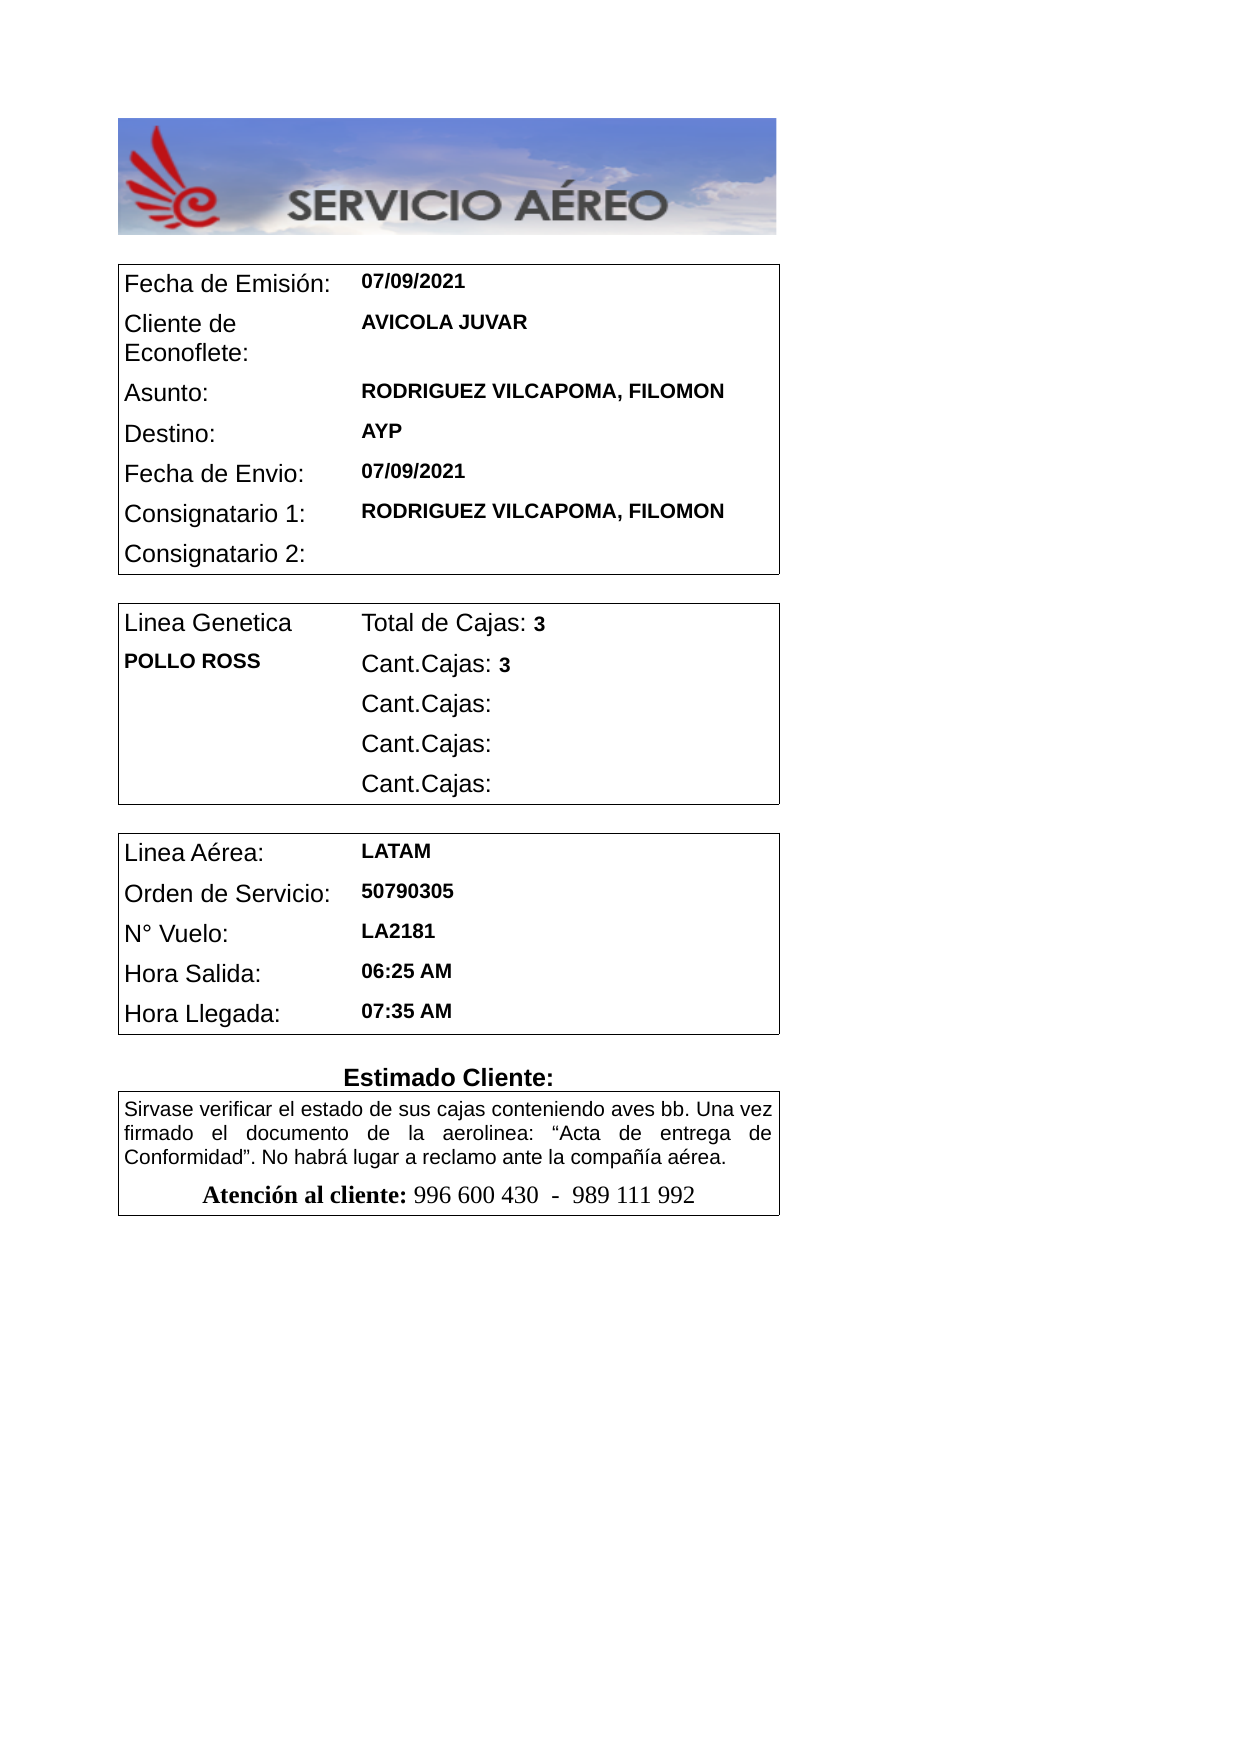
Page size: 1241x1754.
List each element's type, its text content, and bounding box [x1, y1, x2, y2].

table_cell RODRIGUEZ VILCAPOMA, FILOMON [356, 493, 779, 533]
table_cell RODRIGUEZ VILCAPOMA, FILOMON [356, 373, 779, 413]
table_cell Cant.Cajas: [356, 764, 779, 804]
table_cell Hora Llegada: [119, 994, 356, 1034]
table_cell Destino: [119, 413, 356, 453]
table_cell [118, 805, 356, 833]
table_cell POLLO ROSS [119, 643, 356, 683]
table_cell 07/09/2021 [356, 453, 779, 493]
table_cell Asunto: [119, 373, 356, 413]
table_header Fecha de Emisión: [119, 265, 356, 304]
table_cell Atención al cliente: 996 600 430 - 989 111 992 [119, 1175, 779, 1215]
table_cell [119, 683, 356, 723]
table_cell [118, 575, 356, 603]
table_cell Hora Salida: [119, 953, 356, 993]
table_cell 50790305 [356, 873, 779, 913]
table_cell Consignatario 2: [119, 534, 356, 574]
table_cell Cant.Cajas: 3 [356, 643, 779, 683]
table_cell [356, 575, 779, 603]
table_cell AYP [356, 413, 779, 453]
table_cell LA2181 [356, 913, 779, 953]
table_cell AVICOLA JUVAR [356, 304, 779, 373]
table_cell Estimado Cliente: [118, 1035, 779, 1091]
table_header 07/09/2021 [356, 265, 779, 304]
table_cell Consignatario 1: [119, 493, 356, 533]
table_cell Linea Aérea: [119, 834, 356, 873]
table_cell Sirvase verificar el estado de sus cajas conteniendo aves bb. Una vez firmado el documento de la aerolinea: “Acta de entrega de Conformidad”. No habrá lugar a reclamo ante la compañía aérea. [119, 1092, 779, 1175]
table_cell 07:35 AM [356, 994, 779, 1034]
table_cell Total de Cajas: 3 [356, 604, 779, 643]
table_cell N° Vuelo: [119, 913, 356, 953]
picture [118, 118, 777, 235]
table_cell LATAM [356, 834, 779, 873]
table_cell Fecha de Envio: [119, 453, 356, 493]
table_cell Cant.Cajas: [356, 683, 779, 723]
table_cell [119, 723, 356, 763]
table_cell Orden de Servicio: [119, 873, 356, 913]
table_cell Cliente de Econoflete: [119, 304, 356, 373]
table_cell [119, 764, 356, 804]
table_cell [356, 805, 779, 833]
table_cell Linea Genetica [119, 604, 356, 643]
table_cell 06:25 AM [356, 953, 779, 993]
table_cell Cant.Cajas: [356, 723, 779, 763]
table_cell [356, 534, 779, 574]
